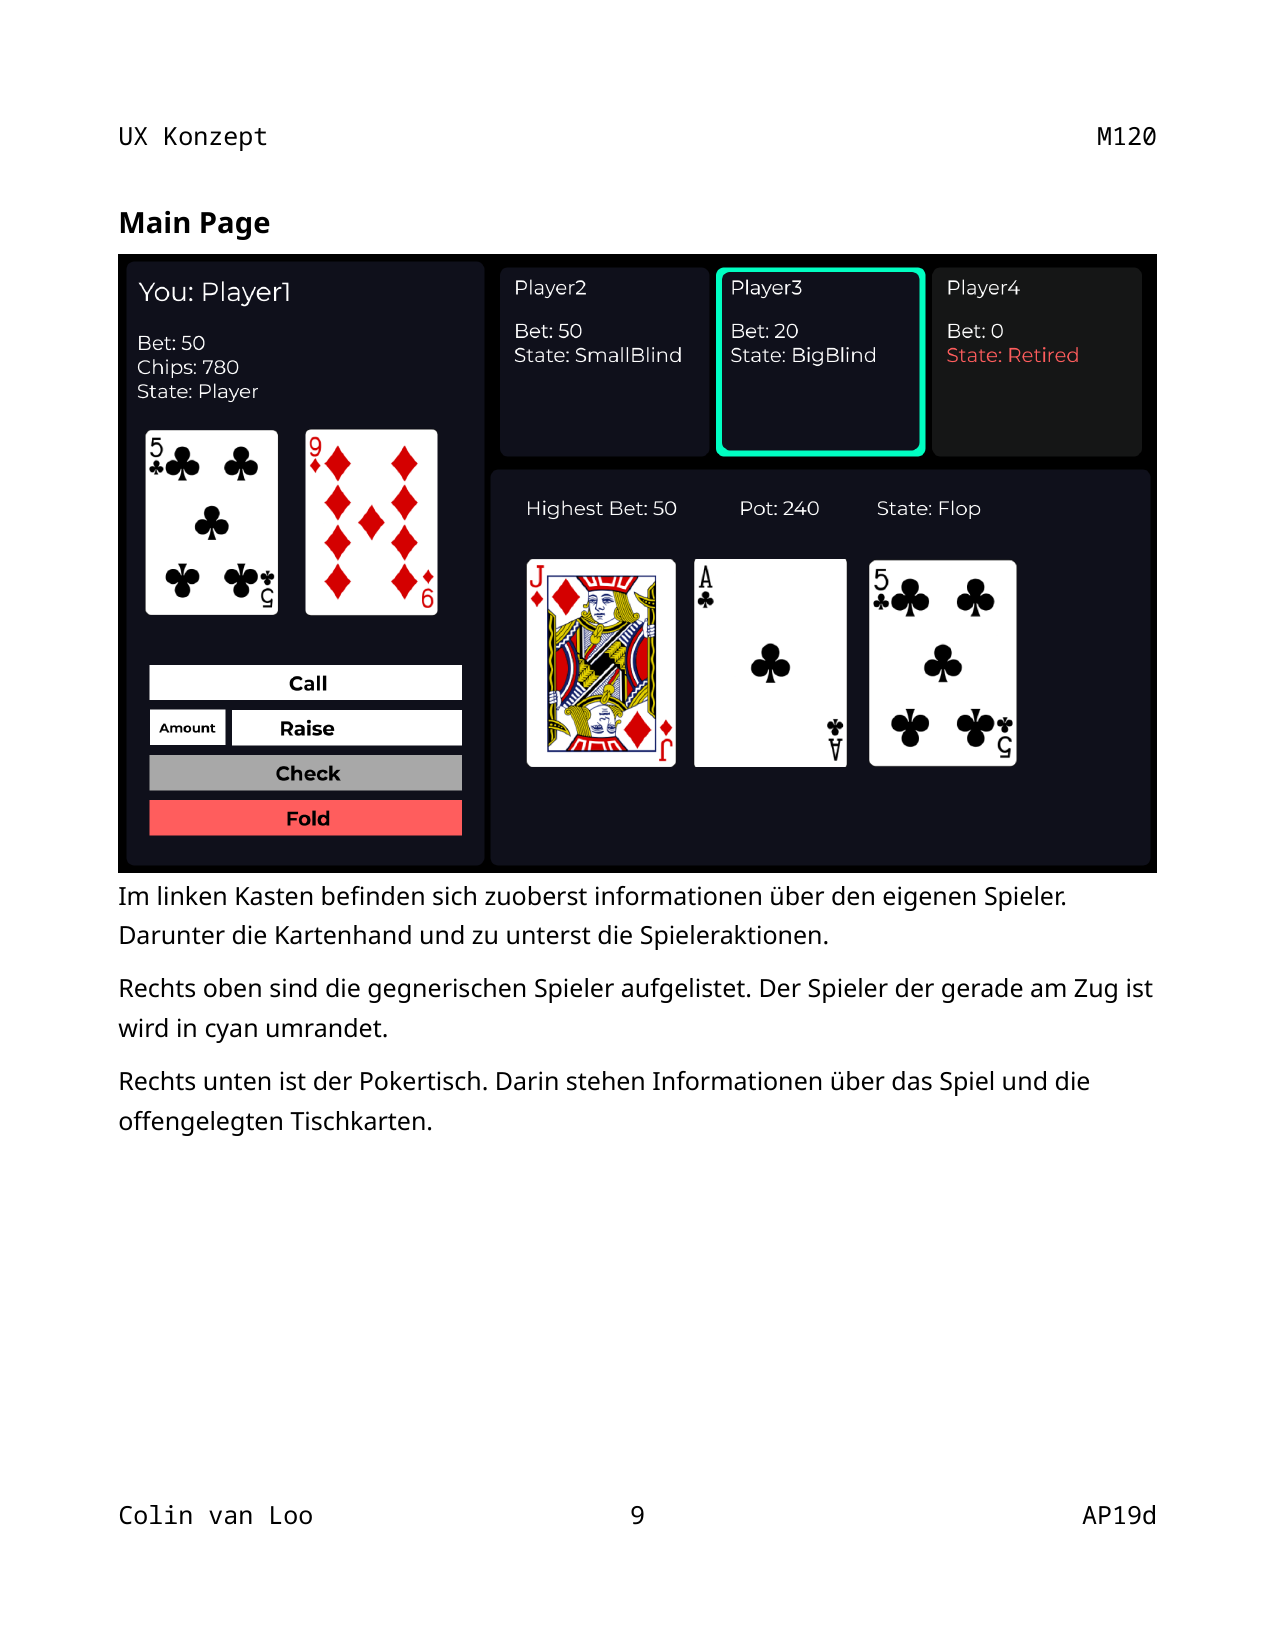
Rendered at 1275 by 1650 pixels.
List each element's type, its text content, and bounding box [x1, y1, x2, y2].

text Im linken Kasten befinden sich zuoberst informationen über den eigenen Spieler. Darunter die Kartenhand und zu unterst die Spieleraktionen. [118, 873, 1157, 951]
text Rechts oben sind die gegnerischen Spieler aufgelistet. Der Spieler der gerade am Zug ist wird in cyan umrandet. [118, 971, 1157, 1044]
picture [118, 254, 1157, 873]
subtitle Main Page [118, 202, 1157, 242]
text Rechts unten ist der Pokertisch. Darin stehen Informationen über das Spiel und die offengelegten Tischkarten. [118, 1064, 1157, 1137]
